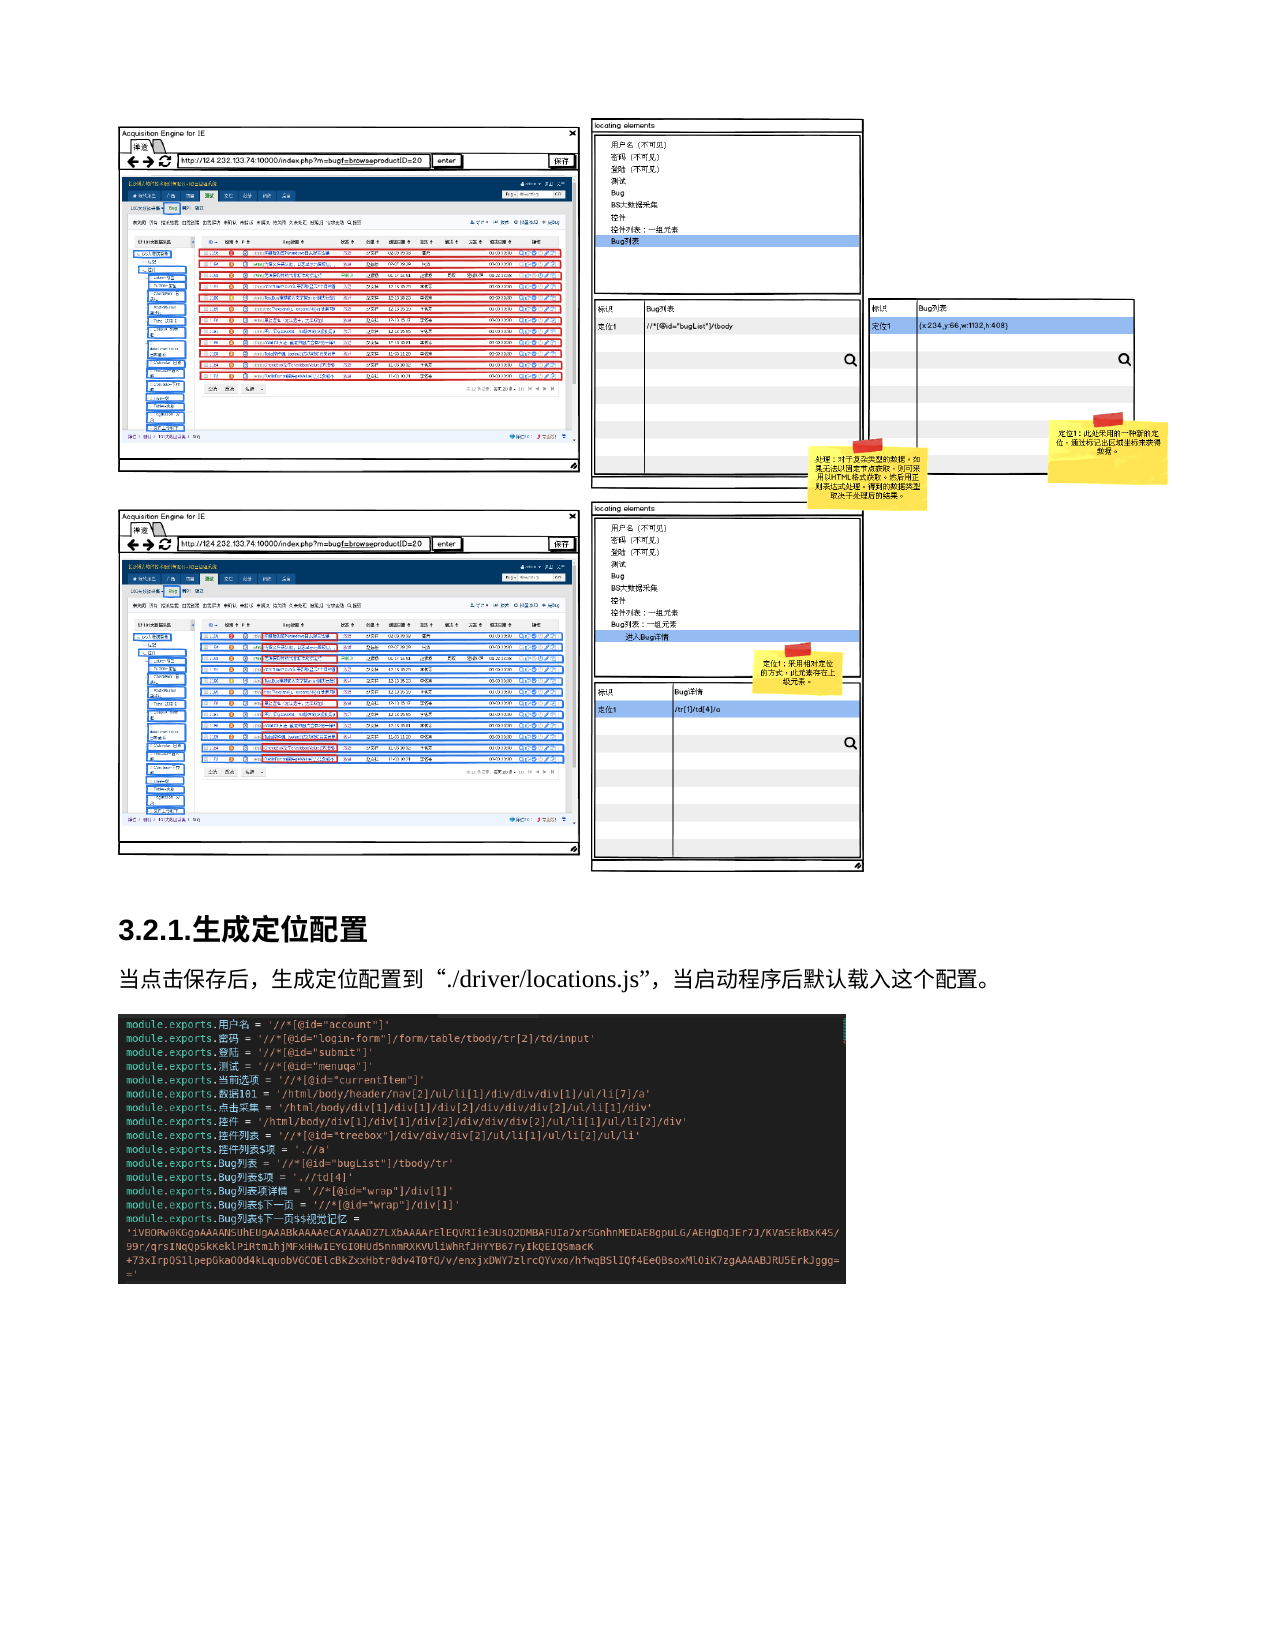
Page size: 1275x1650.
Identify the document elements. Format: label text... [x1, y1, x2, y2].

subtitle 生成定位配置 [118, 907, 1168, 949]
picture [118, 118, 1169, 872]
text 当点击保存后，生成定位配置到“./driver/locations.js”，当启动程序后默认载入这个配置。 [118, 962, 1168, 993]
picture [118, 1014, 846, 1284]
